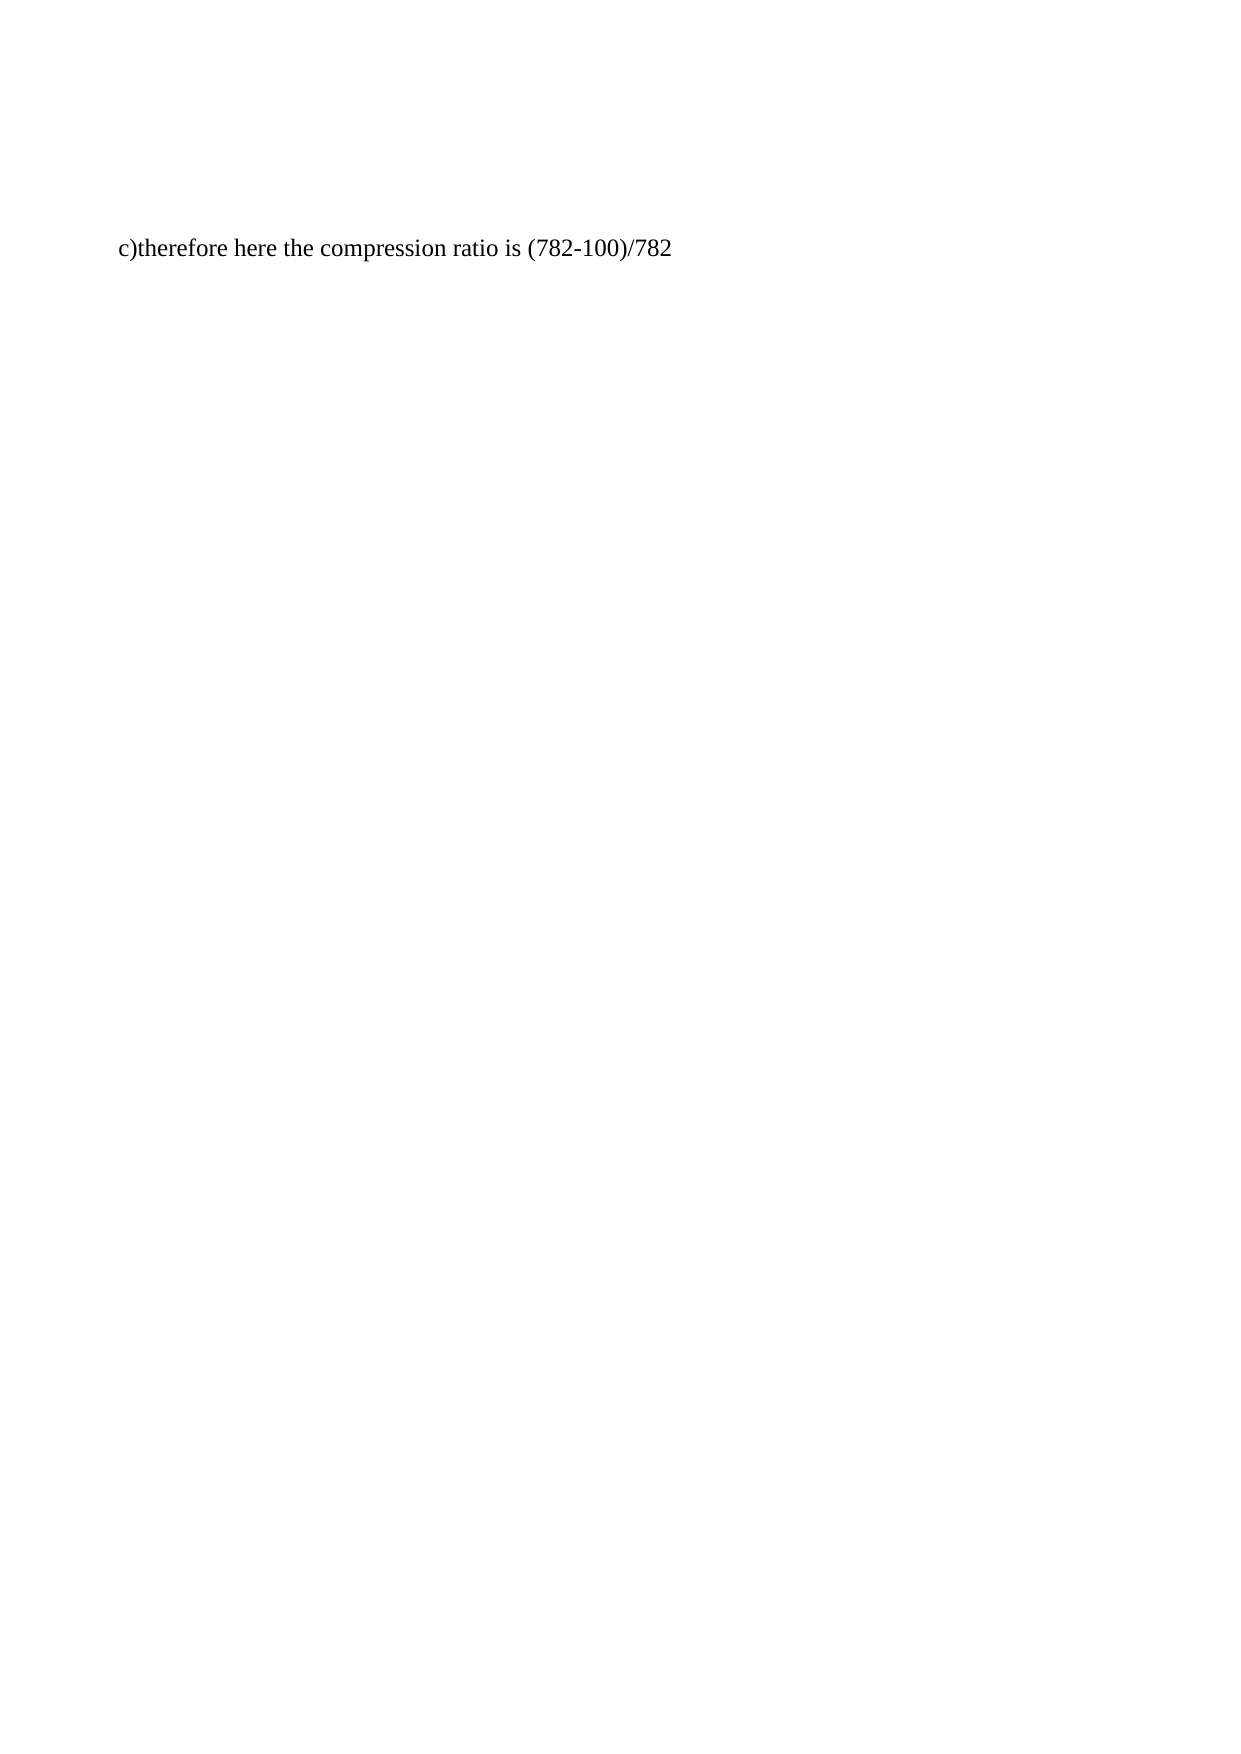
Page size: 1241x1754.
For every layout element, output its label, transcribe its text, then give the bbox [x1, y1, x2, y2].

text c)therefore here the compression ratio is (782-100)/782 [118, 233, 1122, 262]
